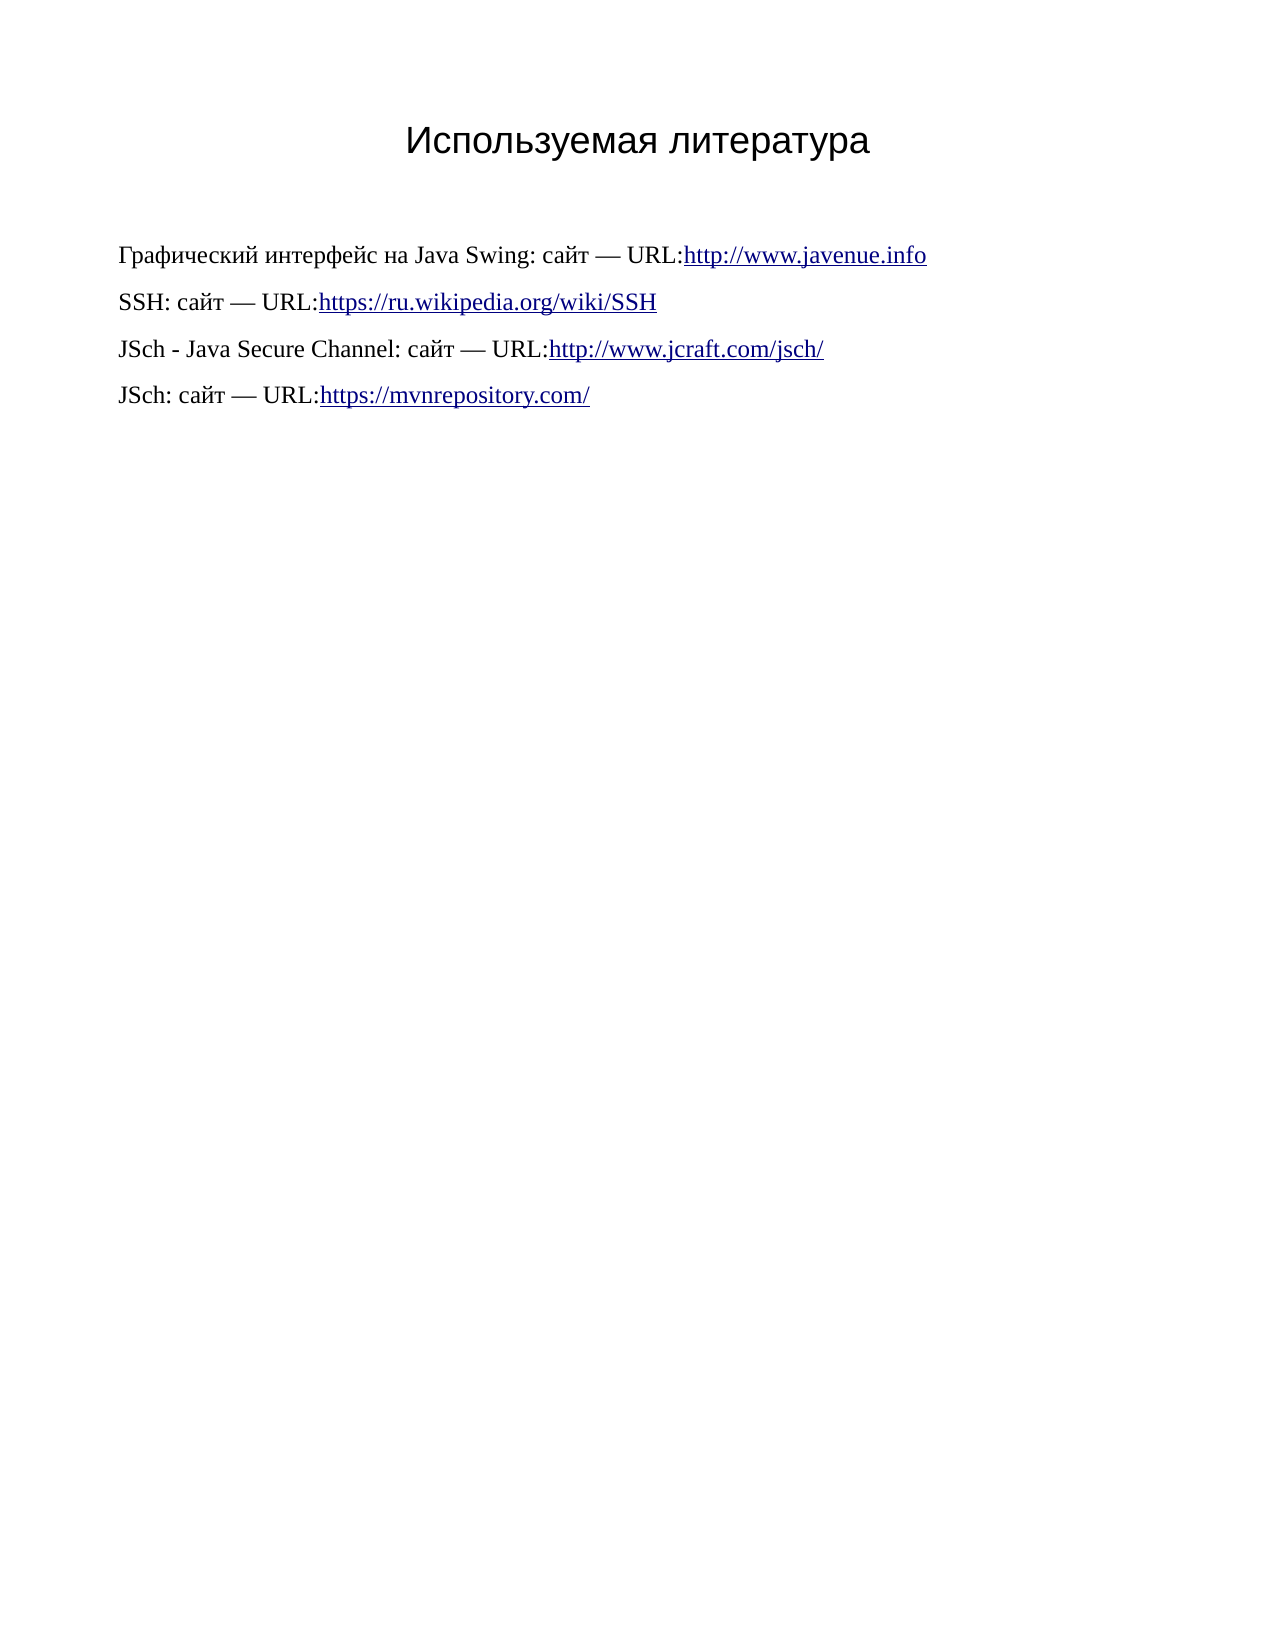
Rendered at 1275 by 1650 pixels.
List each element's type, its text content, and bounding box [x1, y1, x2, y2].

subtitle Используемая литература [118, 118, 1157, 162]
text JSch - Java Secure Channel: сайт — URL:http://www.jcraft.com/jsch/ [118, 316, 1157, 362]
text SSH: сайт — URL:https://ru.wikipedia.org/wiki/SSH [118, 269, 1157, 316]
subtitle Графический интерфейс на Java Swing: сайт — URL:http://www.javenue.info [118, 222, 1157, 269]
text JSch: сайт — URL:https://mvnrepository.com/ [118, 362, 1157, 409]
